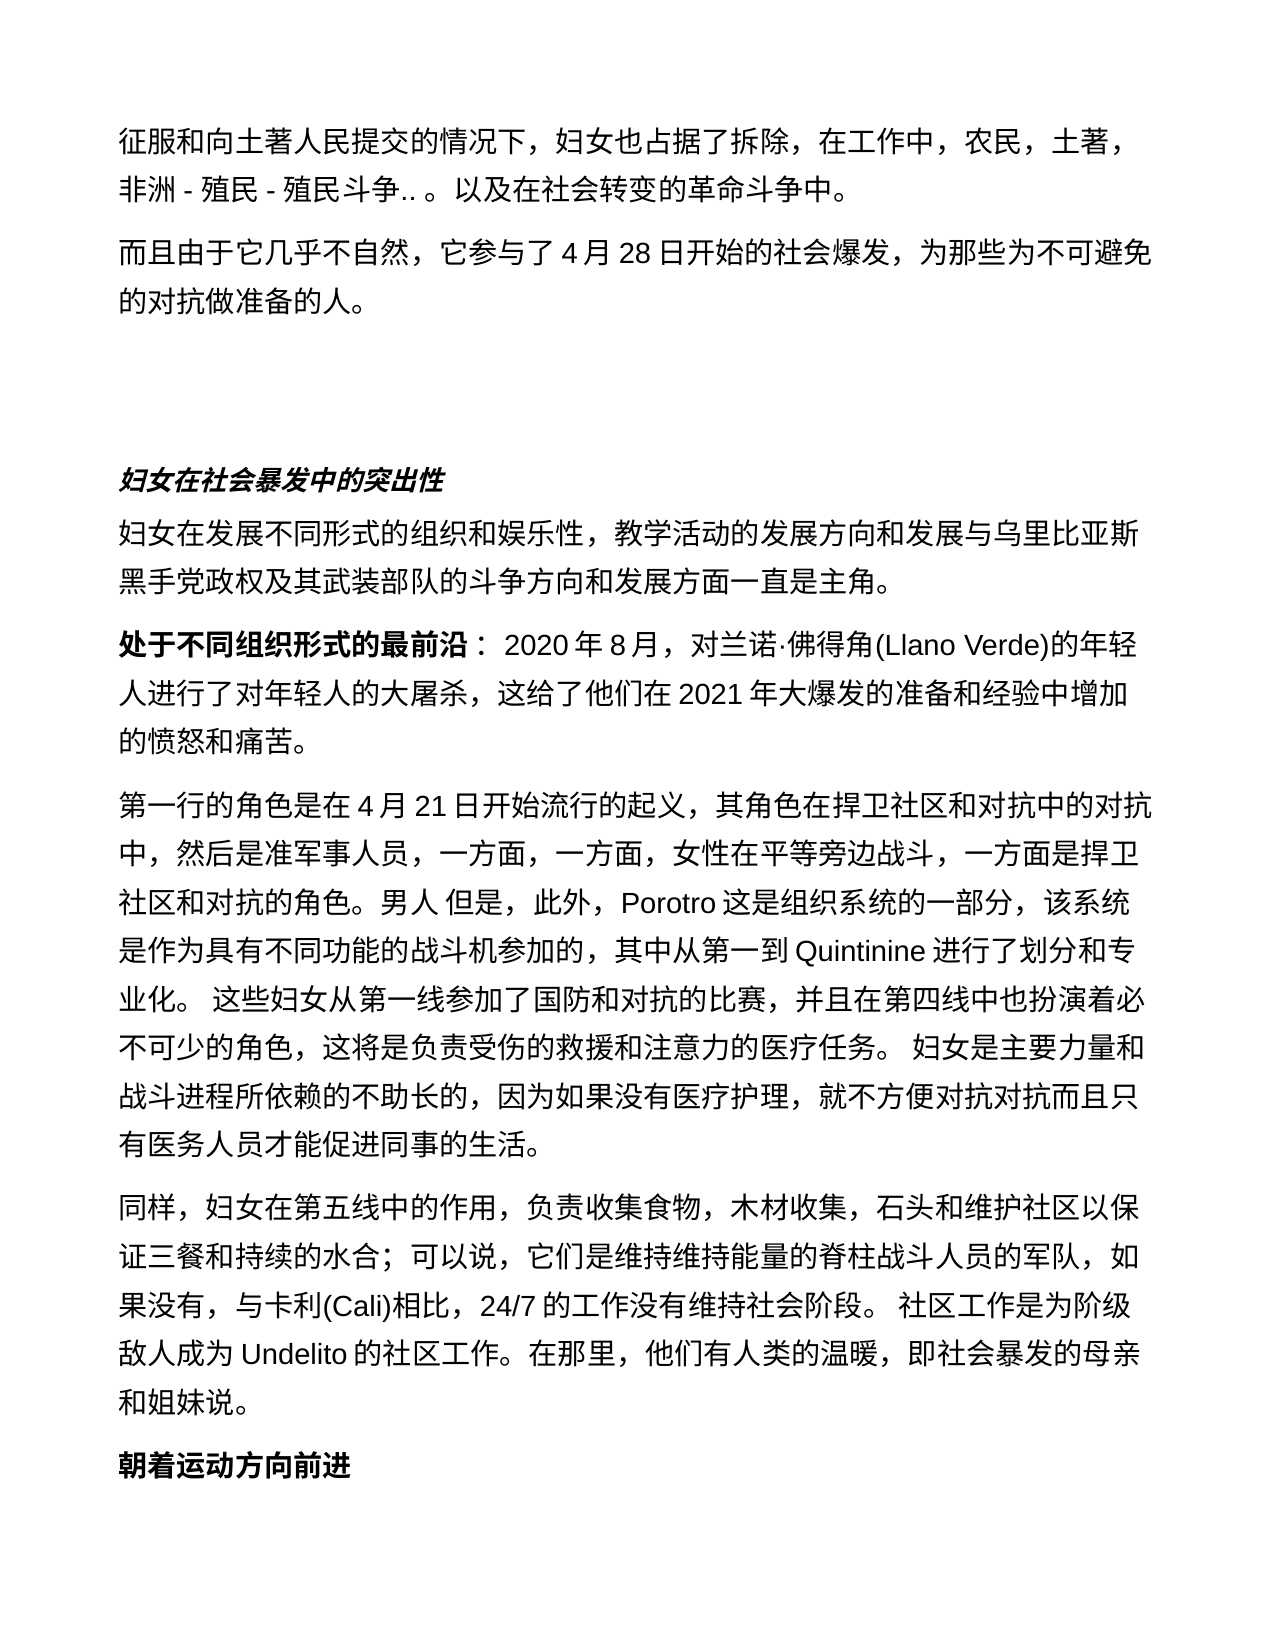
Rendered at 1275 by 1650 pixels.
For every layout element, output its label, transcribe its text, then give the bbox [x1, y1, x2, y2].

text 第一行的角色是在4月21日开始流行的起义，其角色在捍卫社区和对抗中的对抗中，然后是准军事人员，一方面，一方面，女性在平等旁边战斗，一方面是捍卫社区和对抗的角色。男人 但是，此外，Porotro这是组织系统的一部分，该系统是作为具有不同功能的战斗机参加的，其中从第一到Quintinine进行了划分和专业化。 这些妇女从第一线参加了国防和对抗的比赛，并且在第四线中也扮演着必不可少的角色，这将是负责受伤的救援和注意力的医疗任务。 妇女是主要力量和战斗进程所依赖的不助长的，因为如果没有医疗护理，就不方便对抗对抗而且只有医务人员才能促进同事的生活。 [118, 782, 1157, 1164]
text 而且由于它几乎不自然，它参与了4月28日开始的社会爆发，为那些为不可避免的对抗做准备的人。 [118, 230, 1157, 321]
text 处于不同组织形式的最前沿 ：2020年8月，对兰诺·佛得角(Llano Verde)的年轻人进行了对年轻人的大屠杀，这给了他们在2021年大爆发的准备和经验中增加的愤怒和痛苦。 [118, 622, 1157, 761]
text 征服和向土著人民提交的情况下，妇女也占据了拆除，在工作中，农民，土著，非洲 - 殖民 - 殖民斗争.. 。以及在社会转变的革命斗争中。 [118, 118, 1157, 209]
text 妇女在发展不同形式的组织和娱乐性，教学活动的发展方向和发展与乌里比亚斯黑手党政权及其武装部队的斗争方向和发展方面一直是主角。 [118, 510, 1157, 601]
text 朝着运动方向前进 [118, 1442, 1157, 1485]
subtitle 妇女在社会暴发中的突出性 [118, 458, 1157, 498]
text 同样，妇女在第五线中的作用，负责收集食物，木材收集，石头和维护社区以保证三餐和持续的水合；可以说，它们是维持维持能量的脊柱战斗人员的军队，如果没有，与卡利(Cali)相比，24/7的工作没有维持社会阶段。 社区工作是为阶级敌人成为Undelito的社区工作。在那里，他们有人类的温暖，即社会暴发的母亲和姐妹说。 [118, 1185, 1157, 1422]
